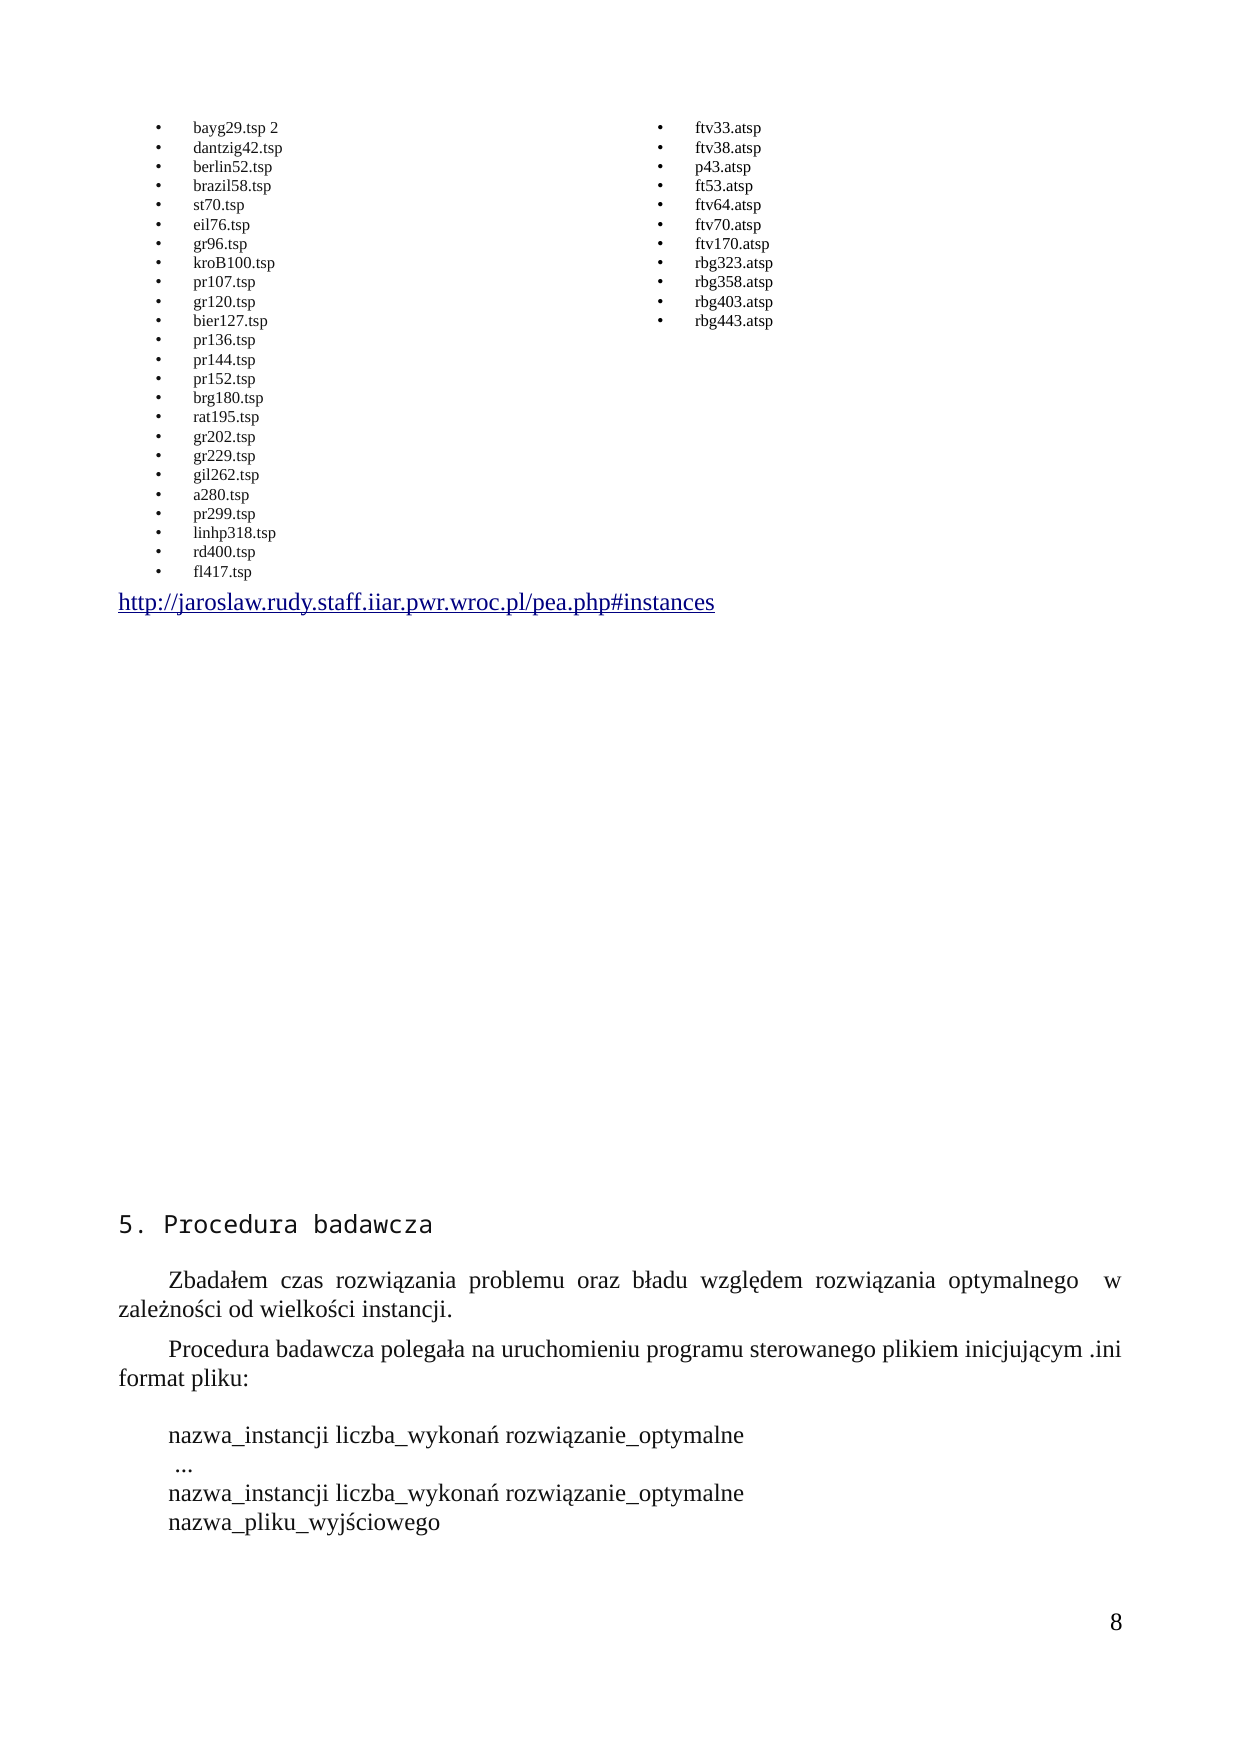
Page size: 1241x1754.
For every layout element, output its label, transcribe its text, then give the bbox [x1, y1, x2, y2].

text nazwa_pliku_wyjściowego [118, 1507, 1122, 1536]
text Zbadałem czas rozwiązania problemu oraz bładu względem rozwiązania optymalnego w zależności od wielkości instancji. [118, 1265, 1122, 1322]
table_cell gr17.tsp gr21.tsp bayg29.tsp 2 dantzig42.tsp berlin52.tsp brazil58.tsp st70.tsp eil76.tsp gr96.tsp kroB100.tsp pr107.tsp gr120.tsp bier127.tsp pr136.tsp pr144.tsp pr152.tsp brg180.tsp rat195.tsp gr202.tsp gr229.tsp gil262.tsp a280.tsp pr299.tsp linhp318.tsp rd400.tsp fl417.tsp [118, 118, 620, 581]
text Procedura badawcza polegała na uruchomieniu programu sterowanego plikiem inicjującym .ini format pliku: [118, 1334, 1122, 1392]
table_cell m9.atsp br17.atsp ftv33.atsp ftv38.atsp p43.atsp ft53.atsp ftv64.atsp ftv70.atsp ftv170.atsp rbg323.atsp rbg358.atsp rbg403.atsp rbg443.atsp [620, 118, 1122, 581]
text nazwa_instancji liczba_wykonań rozwiązanie_optymalne [118, 1478, 1122, 1507]
text nazwa_instancji liczba_wykonań rozwiązanie_optymalne [118, 1421, 1122, 1449]
text ... [118, 1449, 1122, 1478]
text http://jaroslaw.rudy.staff.iiar.pwr.wroc.pl/pea.php#instances [118, 587, 1122, 615]
text 5. Procedura badawcza [118, 1207, 1122, 1241]
